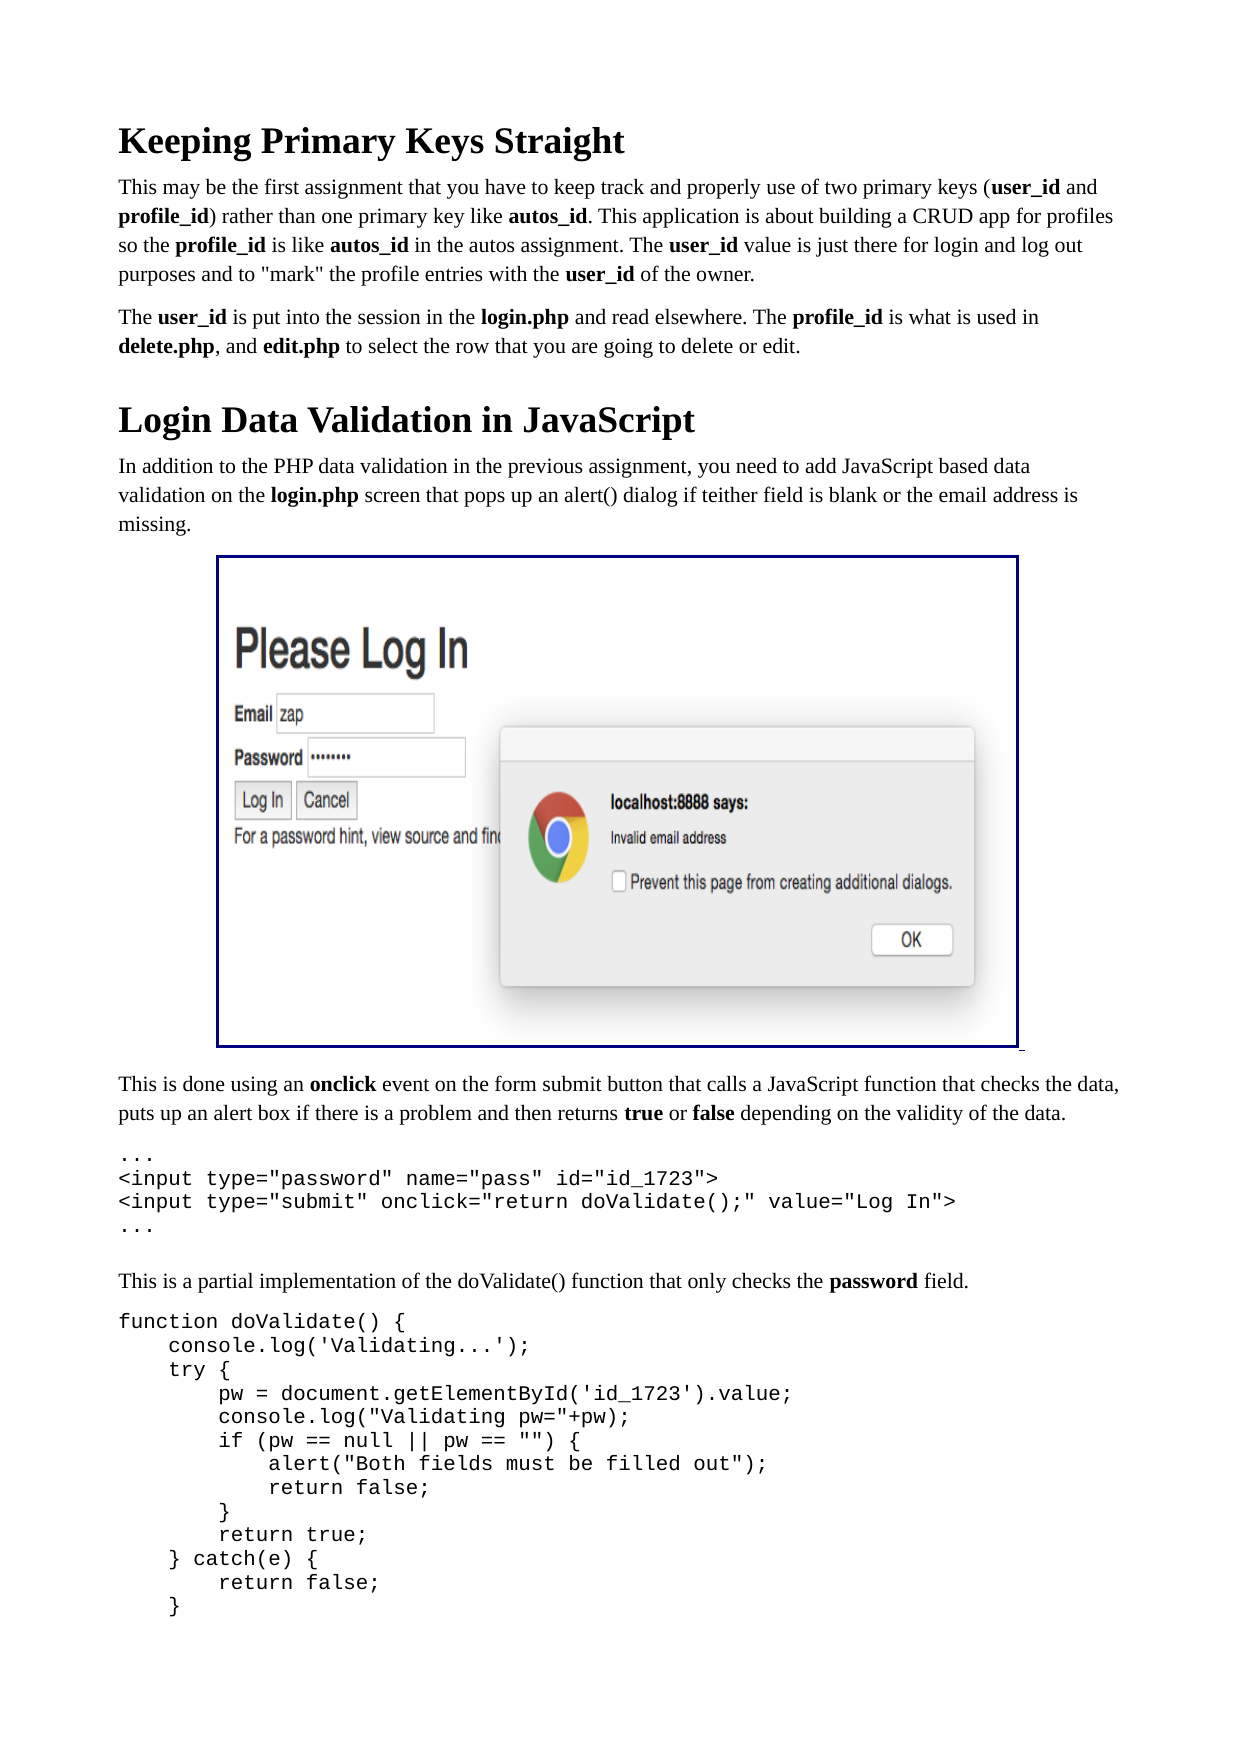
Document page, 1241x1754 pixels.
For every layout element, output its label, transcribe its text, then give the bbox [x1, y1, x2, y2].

text console.log('Validating...'); [118, 1335, 1122, 1359]
text ... [118, 1144, 1122, 1168]
text return false; [118, 1572, 1122, 1595]
text pw = document.getElementById('id_1723').value; [118, 1382, 1122, 1406]
text if (pw == null || pw == "") { [118, 1430, 1122, 1453]
picture [219, 558, 1016, 1045]
text <input type="submit" onclick="return doValidate();" value="Log In"> [118, 1191, 1122, 1215]
subtitle Login Data Validation in JavaScript [118, 397, 1122, 441]
text <input type="password" name="pass" id="id_1723"> [118, 1168, 1122, 1191]
text } [118, 1501, 1122, 1524]
text } catch(e) { [118, 1548, 1122, 1572]
text try { [118, 1359, 1122, 1382]
subtitle Keeping Primary Keys Straight [118, 118, 1122, 161]
text This may be the first assignment that you have to keep track and properly use of two primary keys (user_id and profile_id) rather than one primary key like autos_id. This application is about building a CRUD app for profiles so the profile_id is like autos_id in the autos assignment. The user_id value is just there for login and log out purposes and to "mark" the profile entries with the user_id of the owner. [118, 174, 1122, 286]
text return true; [118, 1524, 1122, 1548]
text } [118, 1595, 1122, 1619]
text function doValidate() { [118, 1312, 1122, 1335]
text The user_id is put into the session in the login.php and read elsewhere. The profile_id is what is used in delete.php, and edit.php to select the row that you are going to delete or edit. [118, 304, 1122, 358]
text return false; [118, 1477, 1122, 1501]
text This is done using an onclick event on the form submit button that calls a JavaScript function that checks the data, puts up an alert box if there is a problem and then returns true or false depending on the validity of the data. [118, 1071, 1122, 1126]
text ... [118, 1215, 1122, 1238]
text In addition to the PHP data validation in the previous assignment, you need to add JavaScript based data validation on the login.php screen that pops up an alert() dialog if teither field is blank or the email address is missing. [118, 453, 1122, 536]
text alert("Both fields must be filled out"); [118, 1453, 1122, 1477]
text console.log("Validating pw="+pw); [118, 1406, 1122, 1430]
text This is a partial implementation of the doValidate() function that only checks the password field. [118, 1268, 1122, 1293]
